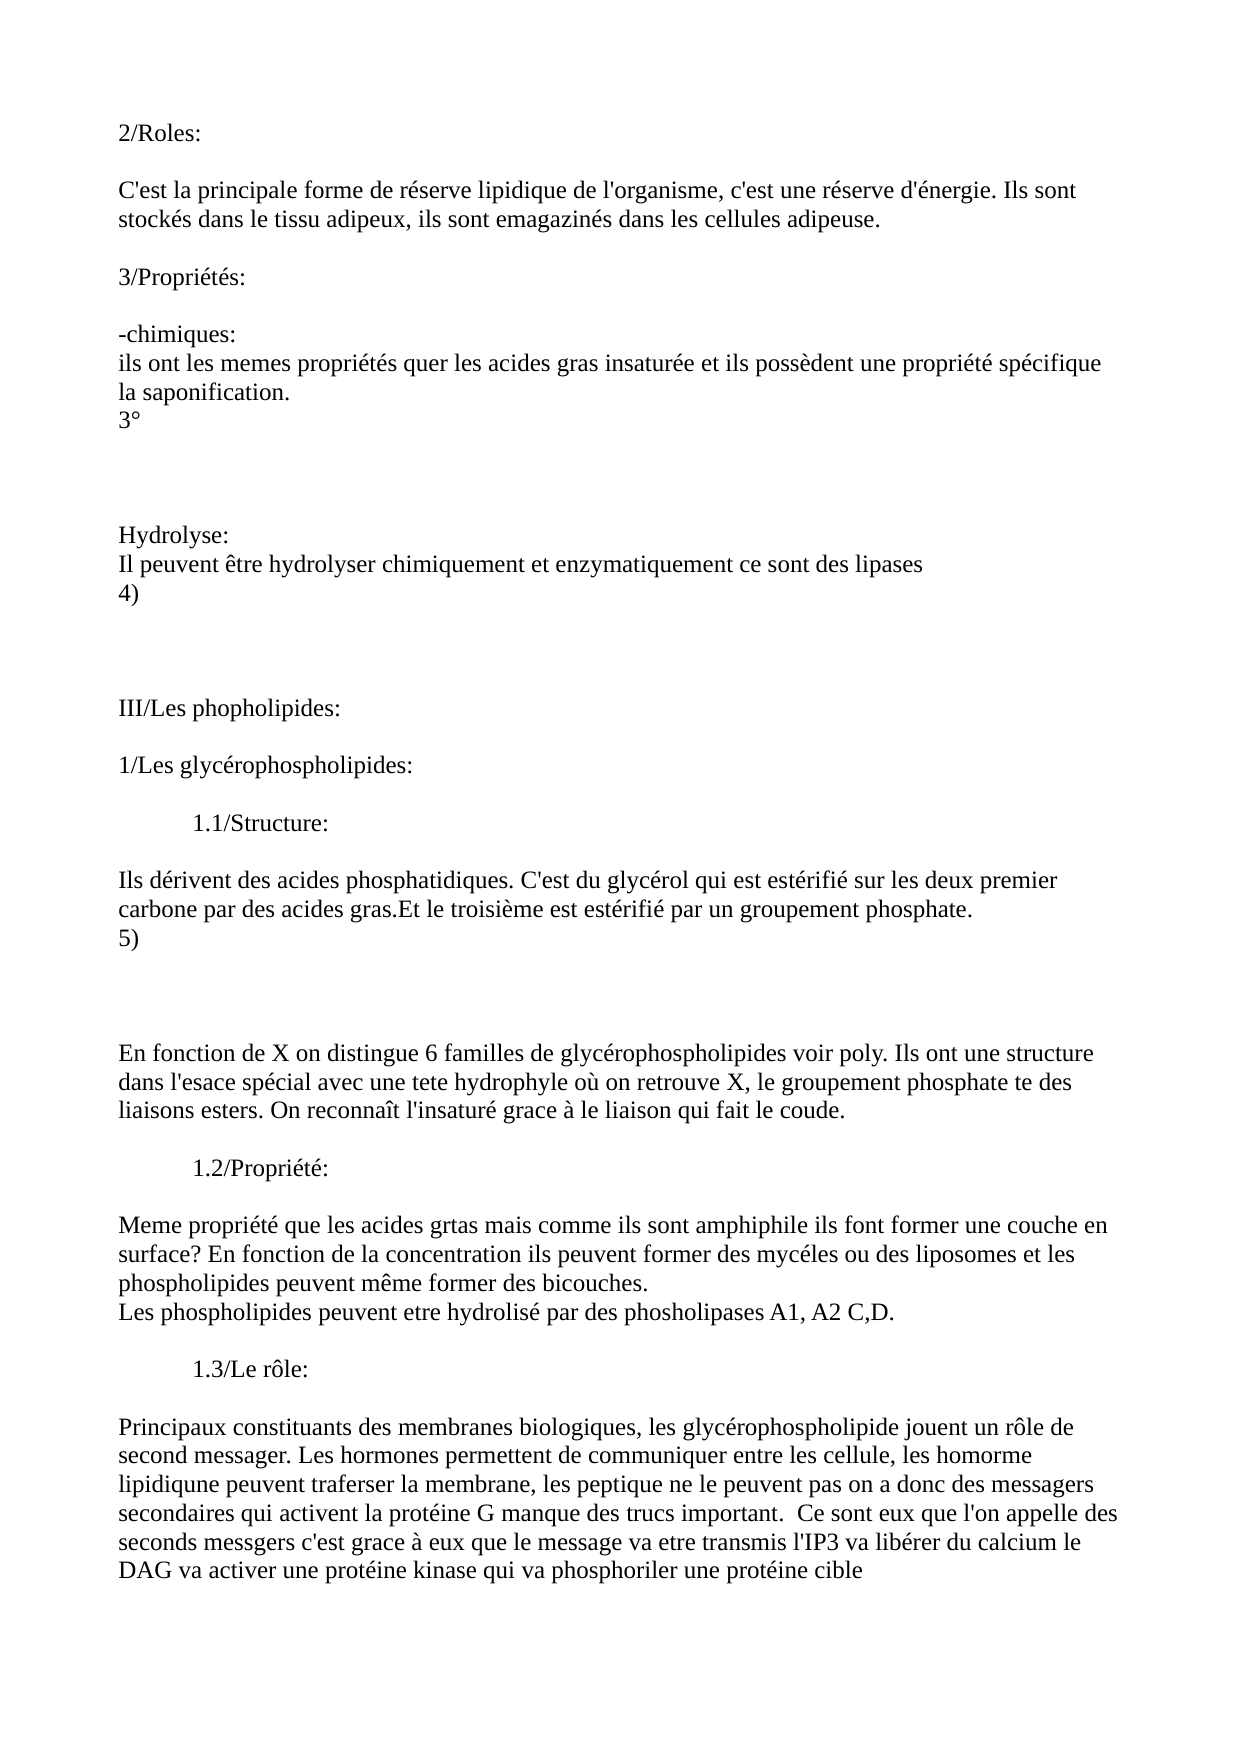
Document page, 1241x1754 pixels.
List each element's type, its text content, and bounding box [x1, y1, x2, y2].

text 3/Propriétés: [118, 262, 1122, 291]
text 3° [118, 406, 1122, 434]
text -chimiques: [118, 319, 1122, 348]
text III/Les phopholipides: [118, 693, 1122, 722]
text 4) [118, 578, 1122, 607]
text 1.3/Le rôle: [118, 1354, 1122, 1383]
text 1.1/Structure: [118, 808, 1122, 837]
text C'est la principale forme de réserve lipidique de l'organisme, c'est une réserve d'énergie. Ils sont stockés dans le tissu adipeux, ils sont emagazinés dans les cellules adipeuse. [118, 176, 1122, 233]
text 2/Roles: [118, 118, 1122, 147]
text Meme propriété que les acides grtas mais comme ils sont amphiphile ils font former une couche en surface? En fonction de la concentration ils peuvent former des mycéles ou des liposomes et les phospholipides peuvent même former des bicouches. [118, 1211, 1122, 1297]
text En fonction de X on distingue 6 familles de glycérophospholipides voir poly. Ils ont une structure dans l'esace spécial avec une tete hydrophyle où on retrouve X, le groupement phosphate te des liaisons esters. On reconnaît l'insaturé grace à le liaison qui fait le coude. [118, 1038, 1122, 1124]
text 5) [118, 923, 1122, 952]
text Principaux constituants des membranes biologiques, les glycérophospholipide jouent un rôle de second messager. Les hormones permettent de communiquer entre les cellule, les homorme lipidiqune peuvent traferser la membrane, les peptique ne le peuvent pas on a donc des messagers secondaires qui activent la protéine G manque des trucs important. Ce sont eux que l'on appelle des seconds messgers c'est grace à eux que le message va etre transmis l'IP3 va libérer du calcium le DAG va activer une protéine kinase qui va phosphoriler une protéine cible [118, 1412, 1122, 1584]
text Les phospholipides peuvent etre hydrolisé par des phosholipases A1, A2 C,D. [118, 1297, 1122, 1326]
text Ils dérivent des acides phosphatidiques. C'est du glycérol qui est estérifié sur les deux premier carbone par des acides gras.Et le troisième est estérifié par un groupement phosphate. [118, 866, 1122, 923]
text 1/Les glycérophospholipides: [118, 751, 1122, 779]
text ils ont les memes propriétés quer les acides gras insaturée et ils possèdent une propriété spécifique la saponification. [118, 348, 1122, 406]
text Il peuvent être hydrolyser chimiquement et enzymatiquement ce sont des lipases [118, 549, 1122, 578]
text 1.2/Propriété: [118, 1153, 1122, 1182]
text Hydrolyse: [118, 521, 1122, 549]
